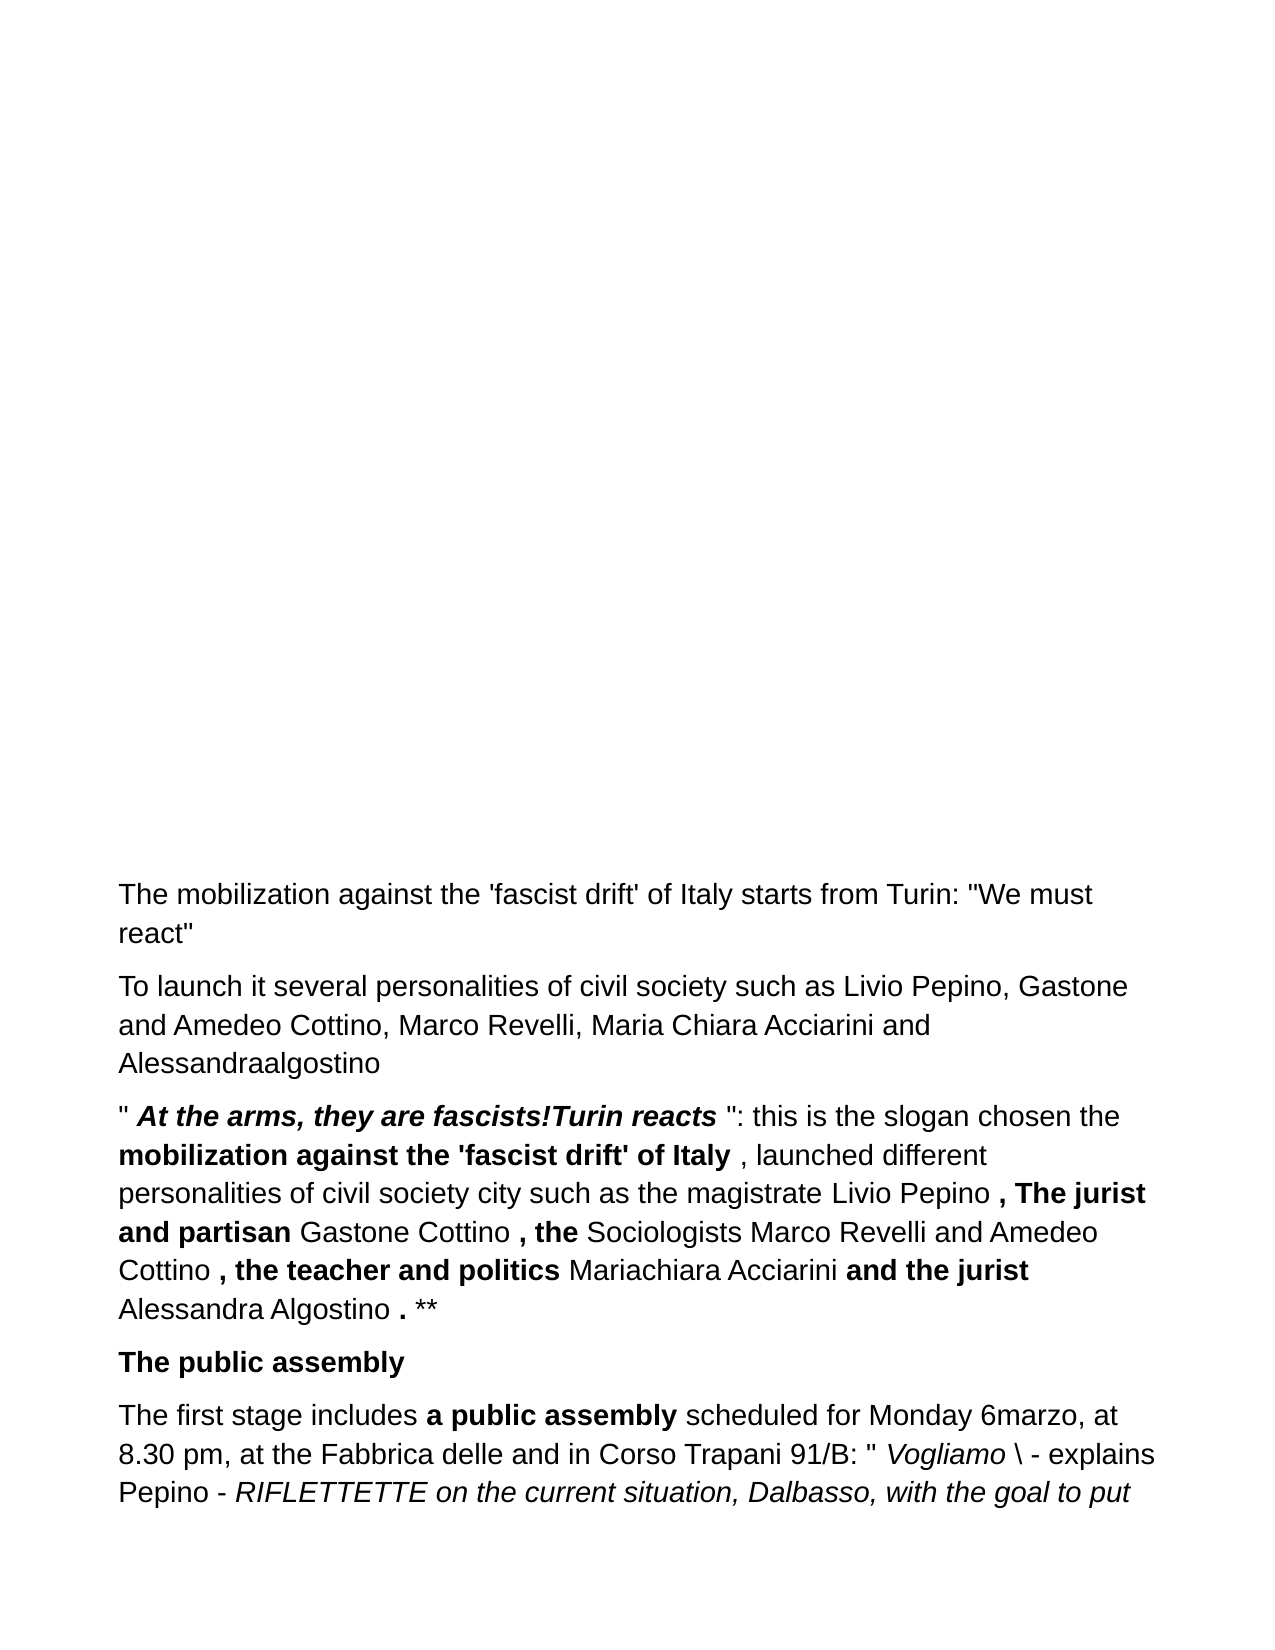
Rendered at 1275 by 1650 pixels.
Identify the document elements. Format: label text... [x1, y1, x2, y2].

text The first stage includes a public assembly scheduled for Monday 6marzo, at 8.30 pm, at the Fabbrica delle and in Corso Trapani 91/B: " Vogliamo \ - explains Pepino - RIFLETTETTE on the current situation, Dalbasso, with the goal to put [118, 1398, 1157, 1509]
text The public assembly [118, 1345, 1157, 1379]
text The mobilization against the 'fascist drift' of Italy starts from Turin: "We must react" [118, 198, 1157, 949]
text " At the arms, they are fascists!Turin reacts ": this is the slogan chosen the mobilization against the 'fascist drift' of Italy , launched different personalities of civil society city such as the magistrate Livio Pepino , The jurist and partisan Gastone Cottino , the Sociologists Marco Revelli and Amedeo Cottino , the teacher and politics Mariachiara Acciarini and the jurist Alessandra Algostino . ** [118, 1099, 1157, 1326]
text To launch it several personalities of civil society such as Livio Pepino, Gastone and Amedeo Cottino, Marco Revelli, Maria Chiara Acciarini and Alessandraalgostino [118, 969, 1157, 1080]
